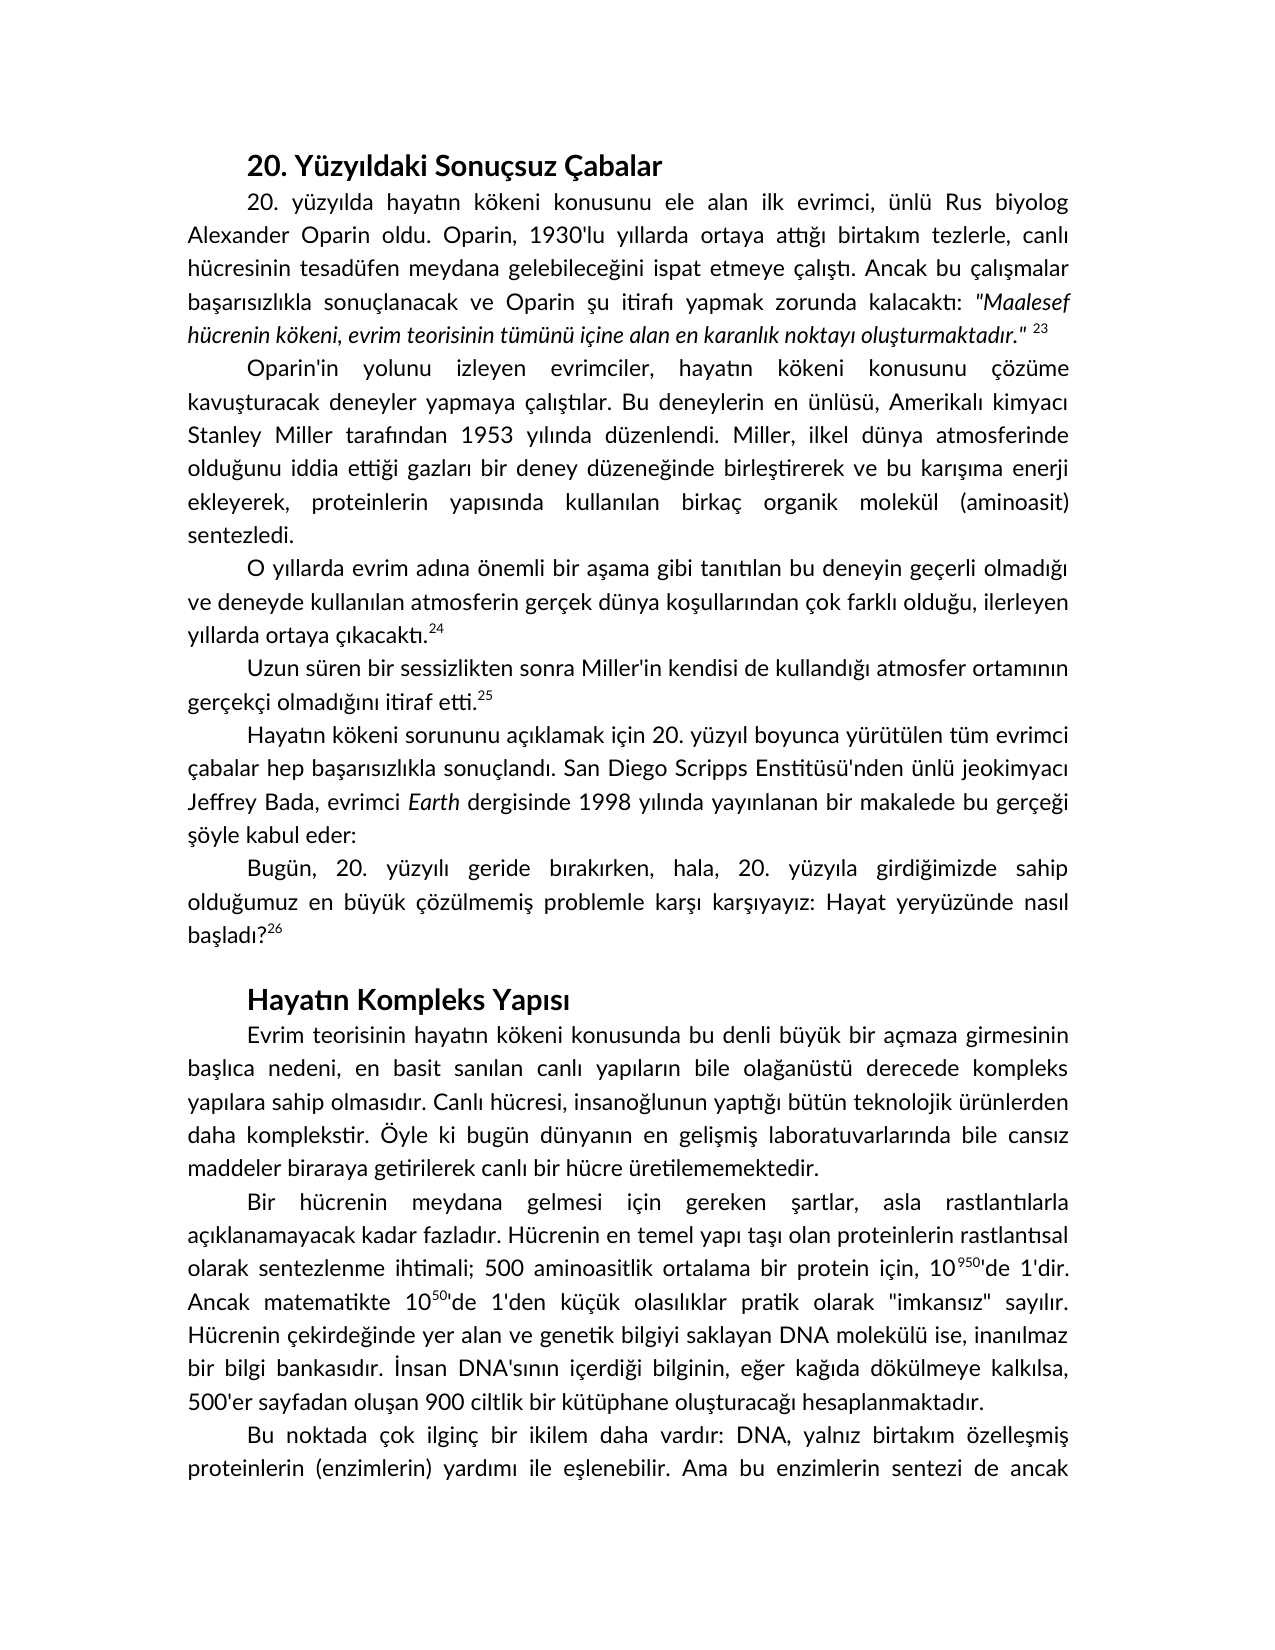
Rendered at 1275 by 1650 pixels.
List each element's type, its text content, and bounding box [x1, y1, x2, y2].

text Evrim teorisinin hayatın kökeni konusunda bu denli büyük bir açmaza girmesinin başlıca nedeni, en basit sanılan canlı yapıların bile olağanüstü derecede kompleks yapılara sahip olmasıdır. Canlı hücresi, insanoğlunun yaptığı bütün teknolojik ürünlerden daha komplekstir. Öyle ki bugün dünyanın en gelişmiş laboratuvarlarında bile cansız maddeler biraraya getirilerek canlı bir hücre üretilememektedir. [187, 1017, 1070, 1183]
text O yıllarda evrim adına önemli bir aşama gibi tanıtılan bu deneyin geçerli olmadığı ve deneyde kullanılan atmosferin gerçek dünya koşullarından çok farklı olduğu, ilerleyen yıllarda ortaya çıkacaktı.24 [187, 550, 1070, 650]
text Bu noktada çok ilginç bir ikilem daha vardır: DNA, yalnız birtakım özelleşmiş proteinlerin (enzimlerin) yardımı ile eşlenebilir. Ama bu enzimlerin sentezi de ancak [187, 1417, 1070, 1483]
text 20. Yüzyıldaki Sonuçsuz Çabalar [187, 150, 1070, 183]
text 20. yüzyılda hayatın kökeni konusunu ele alan ilk evrimci, ünlü Rus biyolog Alexander Oparin oldu. Oparin, 1930'lu yıllarda ortaya attığı birtakım tezlerle, canlı hücresinin tesadüfen meydana gelebileceğini ispat etmeye çalıştı. Ancak bu çalışmalar başarısızlıkla sonuçlanacak ve Oparin şu itirafı yapmak zorunda kalacaktı: "Maalesef hücrenin kökeni, evrim teorisinin tümünü içine alan en karanlık noktayı oluşturmaktadır." 23 [187, 183, 1070, 350]
text Hayatın Kompleks Yapısı [187, 983, 1070, 1017]
text Bir hücrenin meydana gelmesi için gereken şartlar, asla rastlantılarla açıklanamayacak kadar fazladır. Hücrenin en temel yapı taşı olan proteinlerin rastlantısal olarak sentezlenme ihtimali; 500 aminoasitlik ortalama bir protein için, 10950'de 1'dir. Ancak matematikte 1050'de 1'den küçük olasılıklar pratik olarak "imkansız" sayılır. Hücrenin çekirdeğinde yer alan ve genetik bilgiyi saklayan DNA molekülü ise, inanılmaz bir bilgi bankasıdır. İnsan DNA'sının içerdiği bilginin, eğer kağıda dökülmeye kalkılsa, 500'er sayfadan oluşan 900 ciltlik bir kütüphane oluşturacağı hesaplanmaktadır. [187, 1183, 1070, 1417]
text Oparin'in yolunu izleyen evrimciler, hayatın kökeni konusunu çözüme kavuşturacak deneyler yapmaya çalıştılar. Bu deneylerin en ünlüsü, Amerikalı kimyacı Stanley Miller tarafından 1953 yılında düzenlendi. Miller, ilkel dünya atmosferinde olduğunu iddia ettiği gazları bir deney düzeneğinde birleştirerek ve bu karışıma enerji ekleyerek, proteinlerin yapısında kullanılan birkaç organik molekül (aminoasit) sentezledi. [187, 350, 1070, 550]
text Uzun süren bir sessizlikten sonra Miller'in kendisi de kullandığı atmosfer ortamının gerçekçi olmadığını itiraf etti.25 [187, 650, 1070, 717]
text Bugün, 20. yüzyılı geride bırakırken, hala, 20. yüzyıla girdiğimizde sahip olduğumuz en büyük çözülmemiş problemle karşı karşıyayız: Hayat yeryüzünde nasıl başladı?26 [187, 850, 1070, 950]
text Hayatın kökeni sorununu açıklamak için 20. yüzyıl boyunca yürütülen tüm evrimci çabalar hep başarısızlıkla sonuçlandı. San Diego Scripps Enstitüsü'nden ünlü jeokimyacı Jeffrey Bada, evrimci Earth dergisinde 1998 yılında yayınlanan bir makalede bu gerçeği şöyle kabul eder: [187, 717, 1070, 850]
